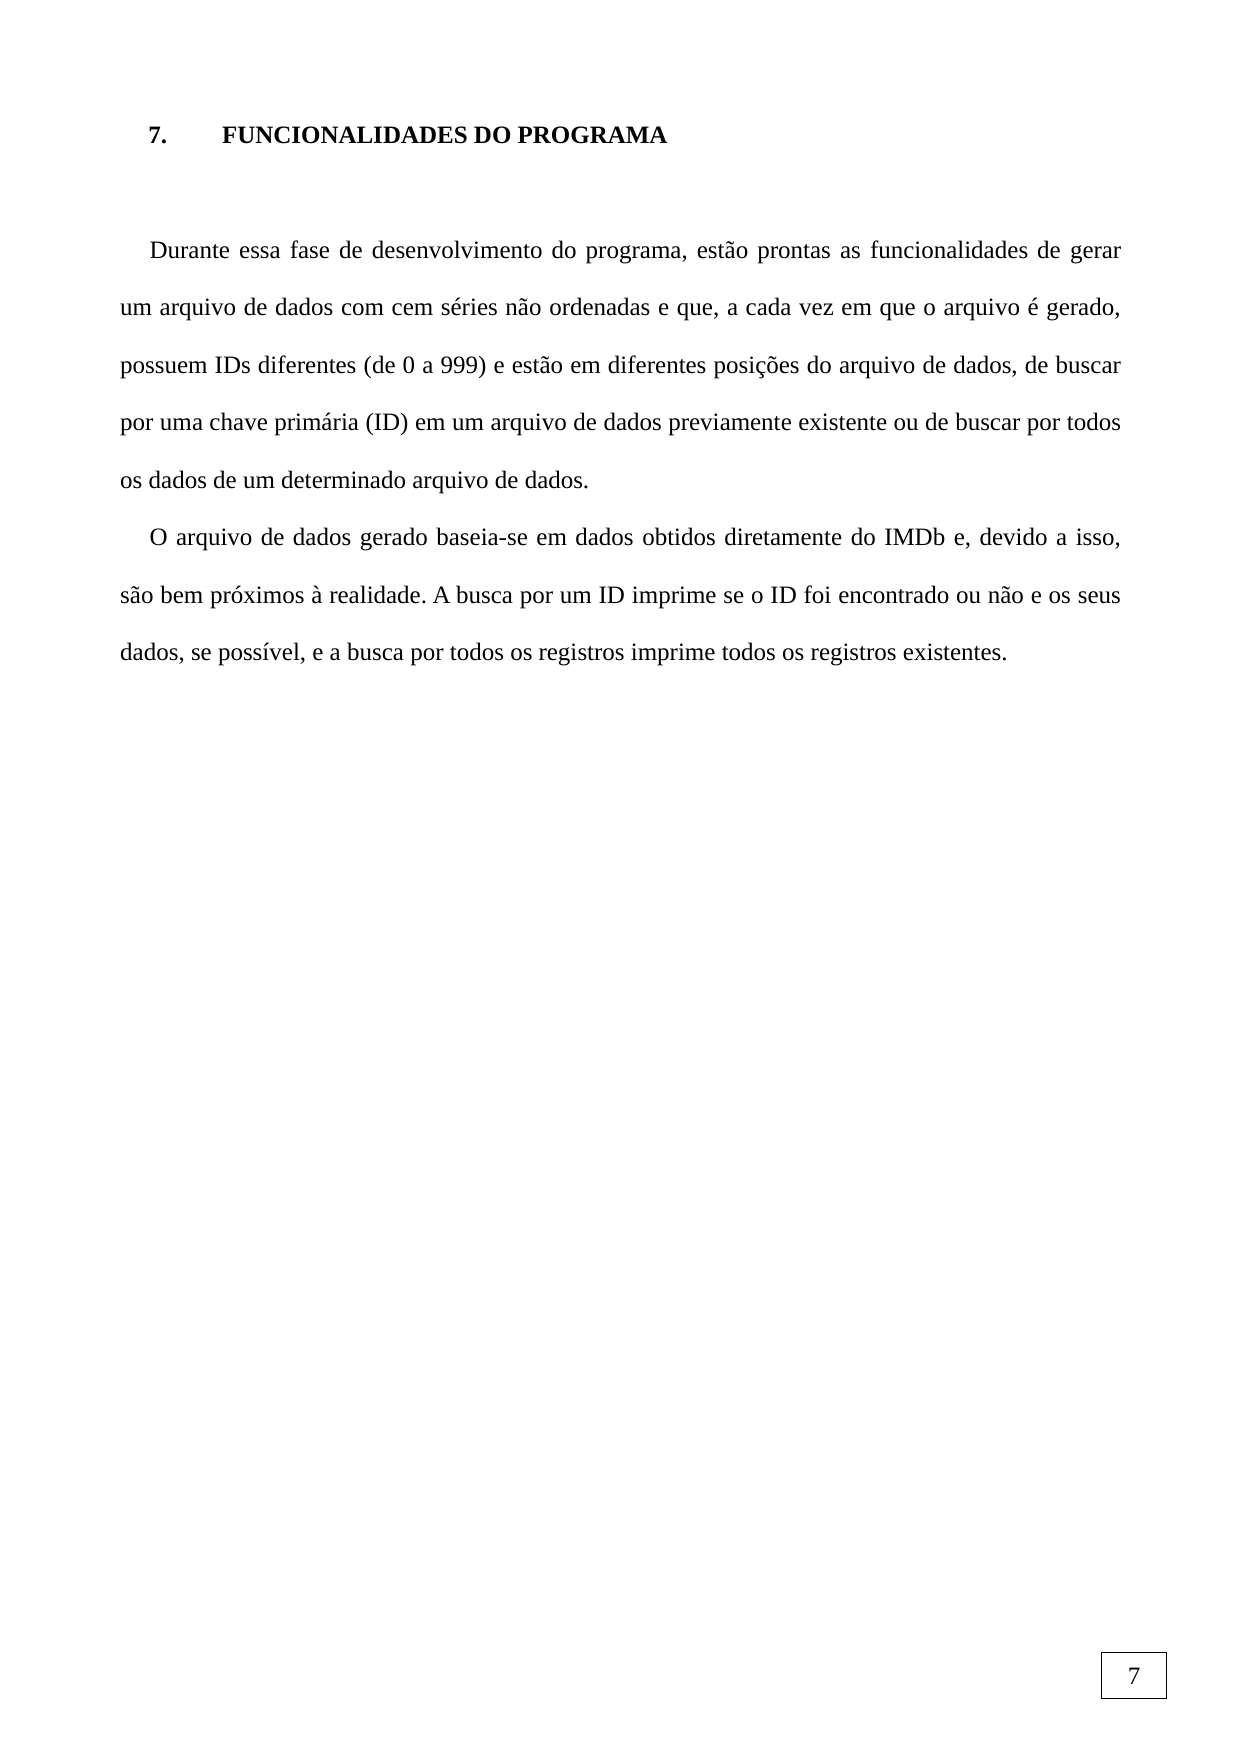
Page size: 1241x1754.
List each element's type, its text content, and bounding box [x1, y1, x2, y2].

text Durante essa fase de desenvolvimento do programa, estão prontas as funcionalidades de gerar um arquivo de dados com cem séries não ordenadas e que, a cada vez em que o arquivo é gerado, possuem IDs diferentes (de 0 a 999) e estão em diferentes posições do arquivo de dados, de buscar por uma chave primária (ID) em um arquivo de dados previamente existente ou de buscar por todos os dados de um determinado arquivo de dados. [120, 235, 1122, 494]
text O arquivo de dados gerado baseia-se em dados obtidos diretamente do IMDb e, devido a isso, são bem próximos à realidade. A busca por um ID imprime se o ID foi encontrado ou não e os seus dados, se possível, e a busca por todos os registros imprime todos os registros existentes. [120, 522, 1122, 666]
list 7. FUNCIONALIDADES DO PROGRAMA [148, 120, 1122, 149]
